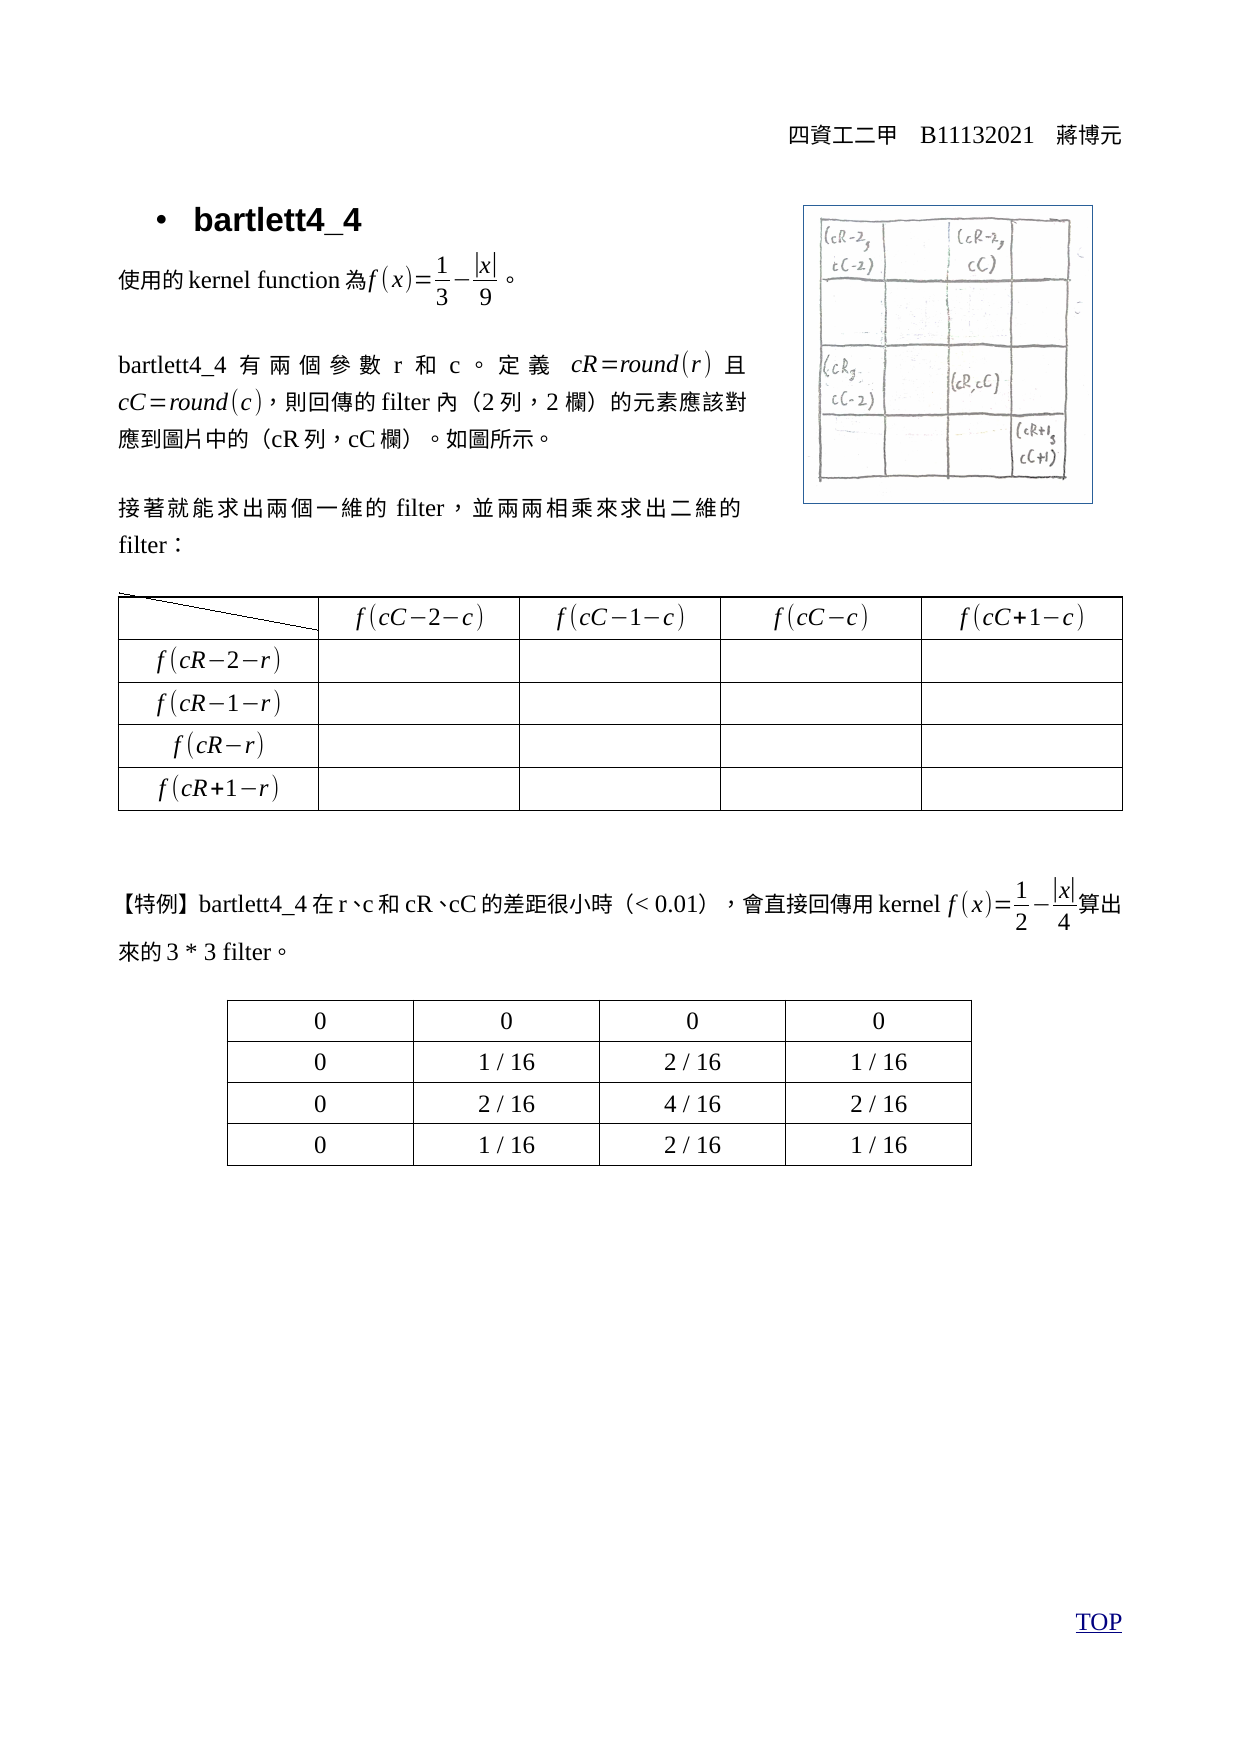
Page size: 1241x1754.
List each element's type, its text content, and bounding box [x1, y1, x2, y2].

subtitle bartlett4_4 [156, 200, 1122, 239]
table_header [922, 598, 1122, 639]
text bartlett4_4有兩個參數r和c。定義 且 ，則回傳的filter內（2列，2欄）的元素應該對應到圖片中的（cR列，cC欄）。如圖所示。 [118, 348, 803, 454]
table_cell 4 / 16 [600, 1083, 785, 1123]
table_cell [520, 725, 720, 767]
table_cell 1 / 16 [414, 1042, 599, 1082]
table_cell [319, 683, 519, 724]
table_cell 1 / 16 [414, 1124, 599, 1164]
table_cell 2 / 16 [786, 1083, 971, 1123]
table_cell 0 [228, 1042, 413, 1082]
table_cell [119, 768, 318, 809]
text [1093, 348, 1122, 454]
picture [806, 207, 1090, 501]
table_cell 0 [228, 1083, 413, 1123]
text 使用的kernel function為。 [118, 251, 803, 310]
table_header 0 [786, 1001, 971, 1041]
table_header 0 [600, 1001, 785, 1041]
table_header [319, 598, 519, 639]
table_cell [721, 725, 921, 767]
table_header 0 [228, 1001, 413, 1041]
table_cell 0 [228, 1124, 413, 1164]
text 【特例】 bartlett4_4在r、c和cR、cC的差距很小時（< 0.01），會直接回傳用kernel 算出來的3 * 3 filter。 [118, 876, 1122, 967]
text [1093, 251, 1122, 310]
table_cell [520, 768, 720, 809]
table_cell [119, 640, 318, 682]
table_cell 2 / 16 [600, 1042, 785, 1082]
table_cell 2 / 16 [414, 1083, 599, 1123]
table_cell 1 / 16 [786, 1124, 971, 1164]
text 接著就能求出兩個一維的filter，並兩兩相乘來求出二維的filter： [118, 491, 1122, 559]
table_cell [721, 768, 921, 809]
table_cell [520, 683, 720, 724]
table_header [721, 598, 921, 639]
table_cell [319, 725, 519, 767]
table_header [520, 598, 720, 639]
table_cell [319, 768, 519, 809]
table_cell [319, 640, 519, 682]
table_header [119, 598, 318, 639]
table_cell [721, 640, 921, 682]
table_cell 1 / 16 [786, 1042, 971, 1082]
table_cell [922, 725, 1122, 767]
table_cell [119, 725, 318, 767]
table_cell [721, 683, 921, 724]
table_cell [922, 683, 1122, 724]
table_header 0 [414, 1001, 599, 1041]
table_cell [922, 768, 1122, 809]
table_cell 2 / 16 [600, 1124, 785, 1164]
table_cell [520, 640, 720, 682]
table_cell [119, 683, 318, 724]
table_cell [922, 640, 1122, 682]
